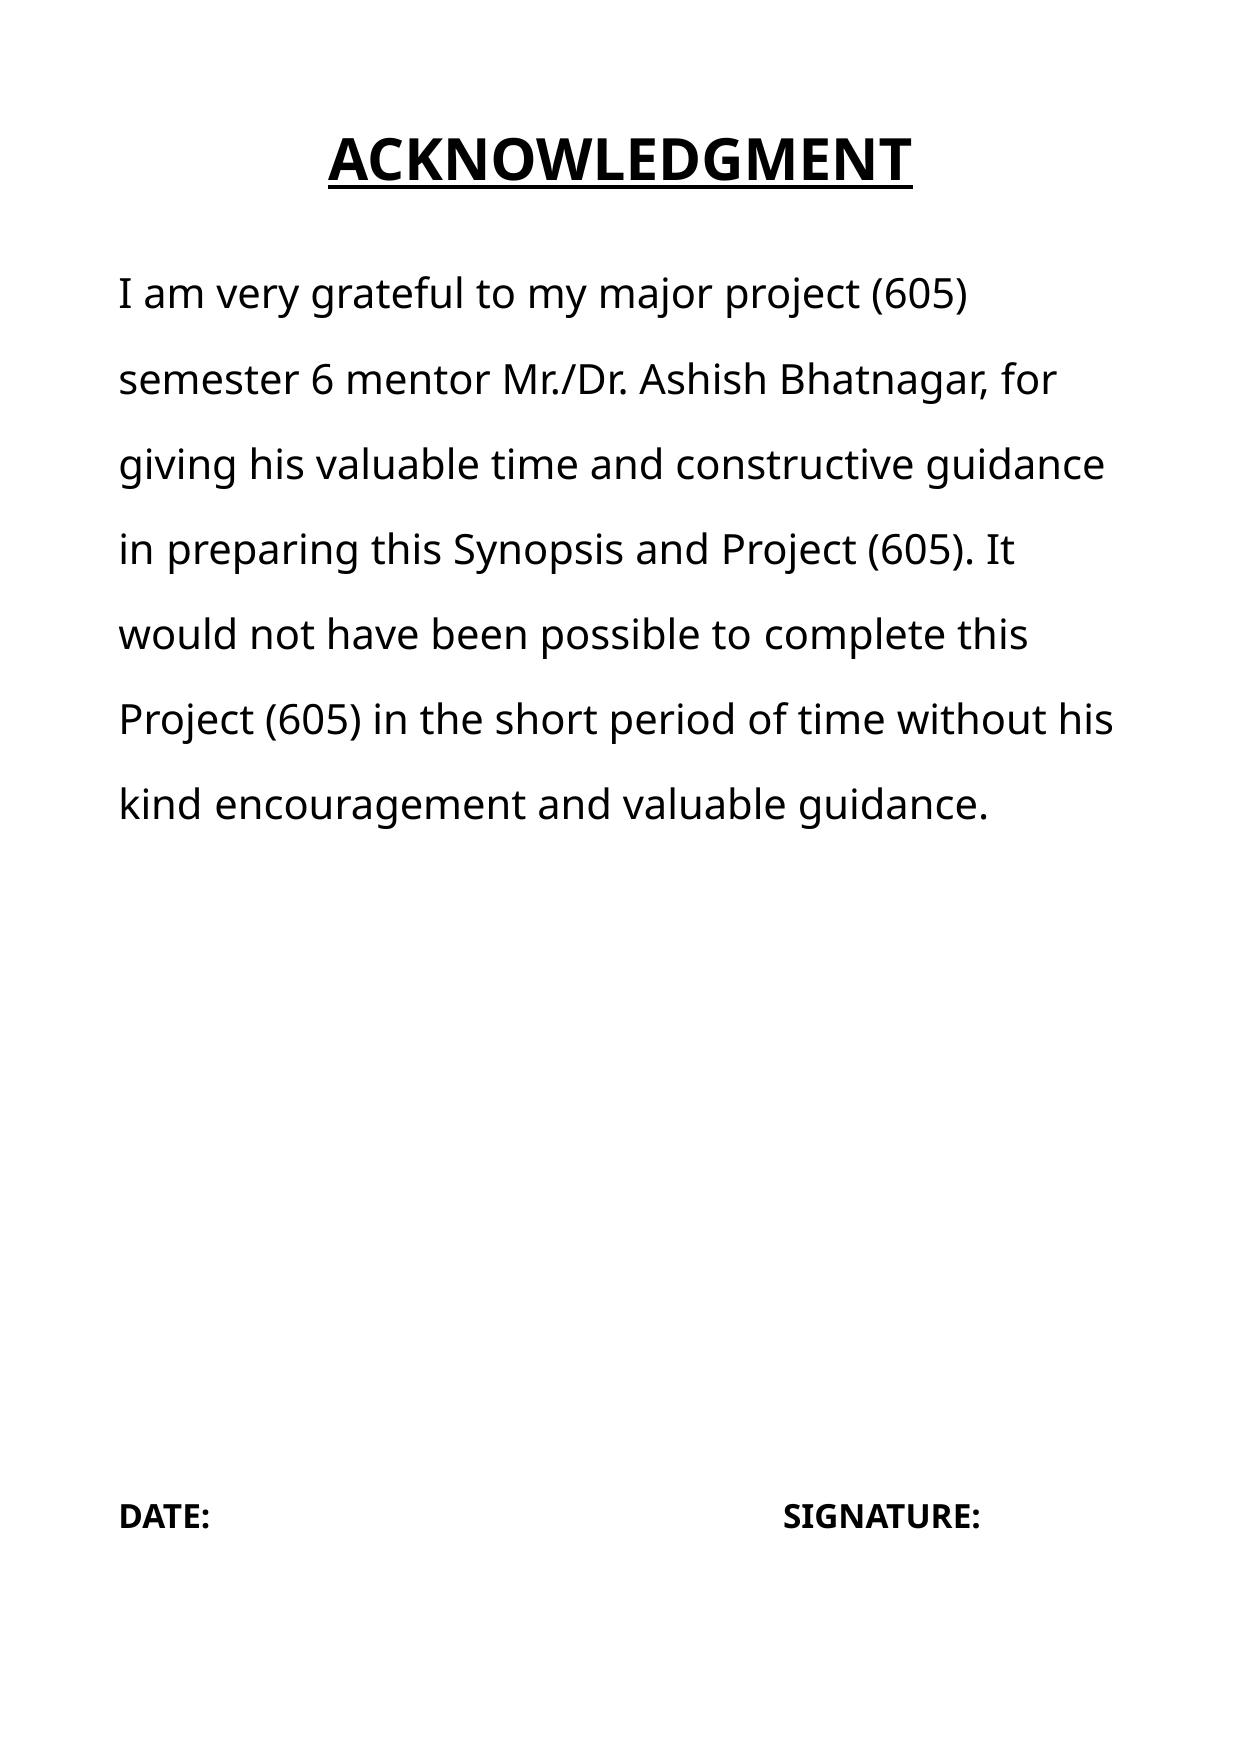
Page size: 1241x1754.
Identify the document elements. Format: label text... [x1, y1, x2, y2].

text I am very grateful to my major project (605) semester 6 mentor Mr./Dr. Ashish Bhatnagar, for giving his valuable time and constructive guidance in preparing this Synopsis and Project (605). It would not have been possible to complete this Project (605) in the short period of time without his kind encouragement and valuable guidance. [118, 198, 1122, 832]
text ACKNOWLEDGMENT [118, 118, 1122, 198]
text DATE: SIGNATURE: [118, 1493, 1122, 1539]
